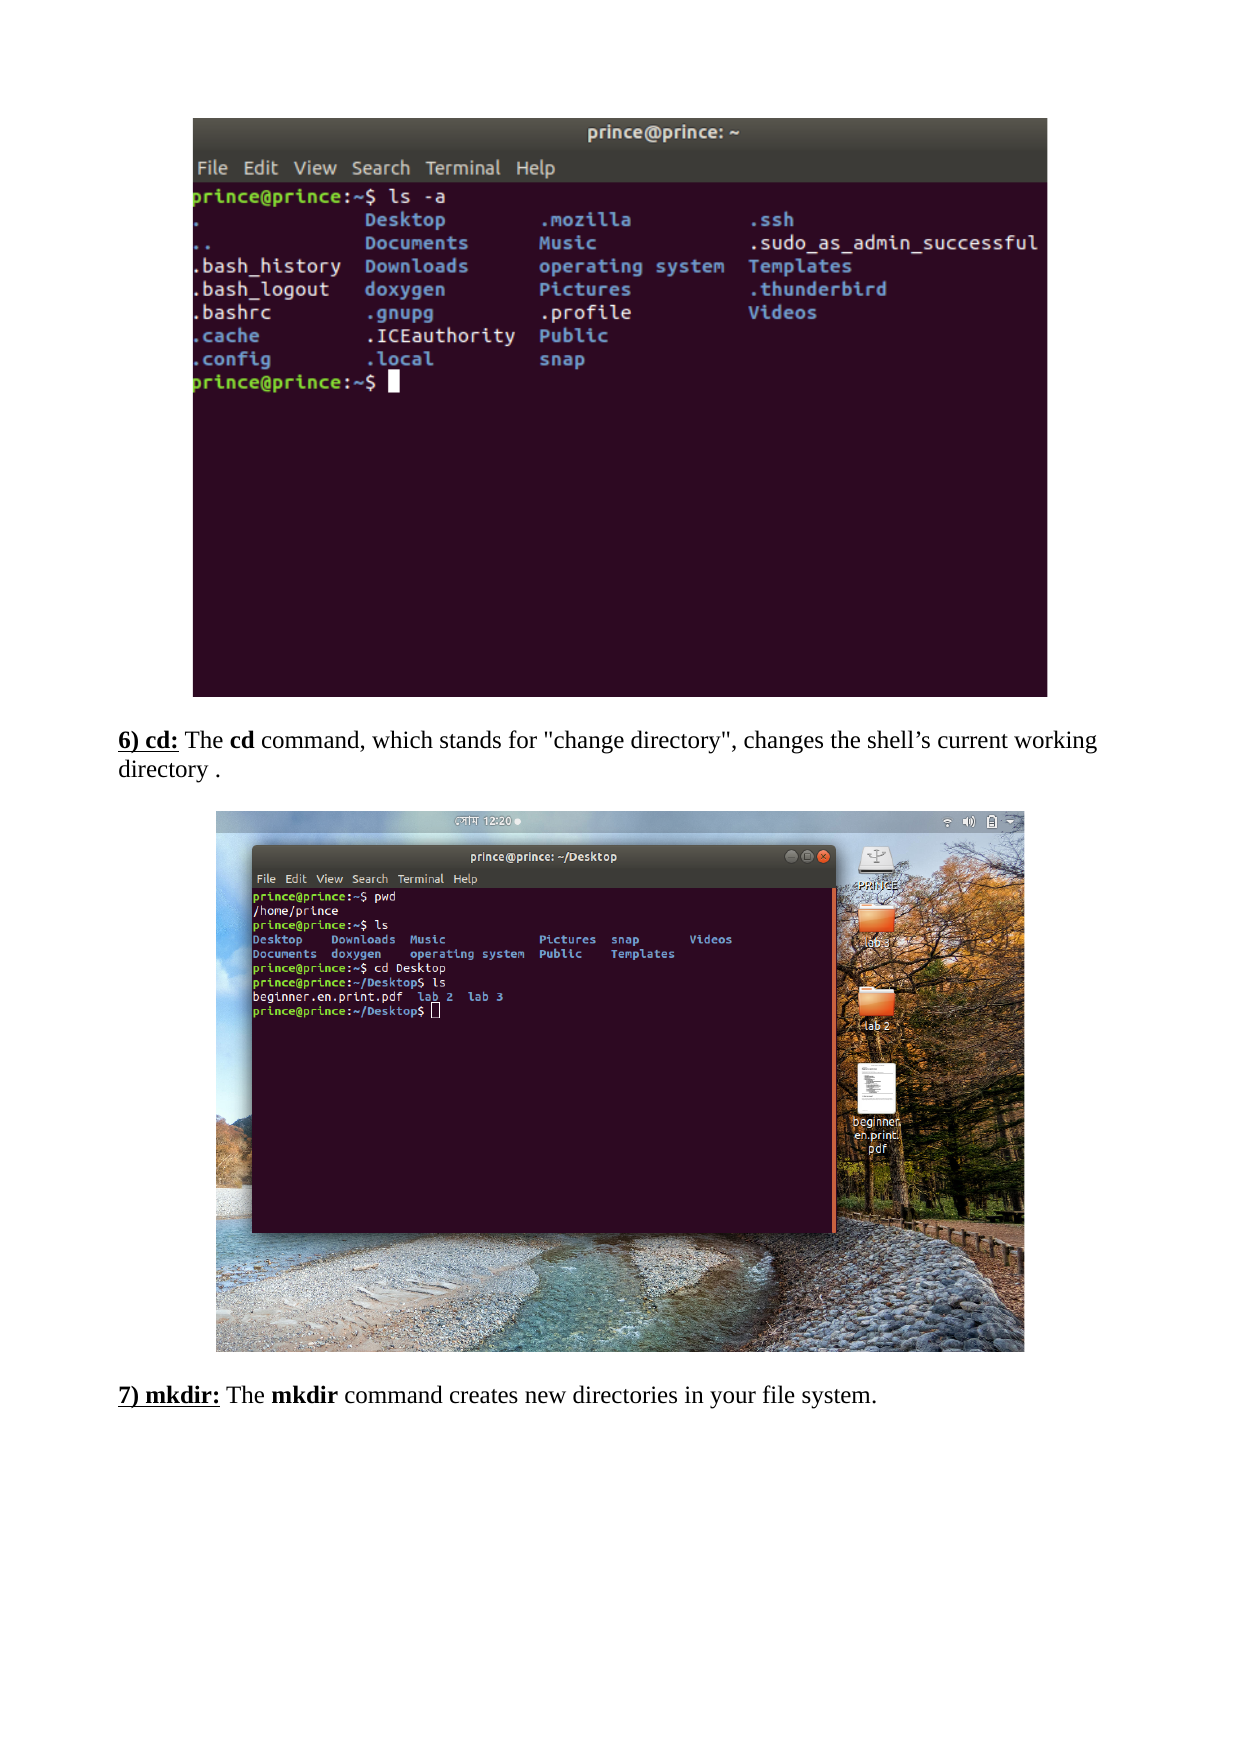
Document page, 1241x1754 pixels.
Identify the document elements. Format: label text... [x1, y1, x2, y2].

text 7) mkdir: The mkdir command creates new directories in your file system. [118, 1381, 1122, 1409]
picture [192, 118, 1048, 697]
picture [216, 811, 1025, 1352]
text 6) cd: The cd command, which stands for "change directory", changes the shell’s current working directory . [118, 726, 1122, 783]
